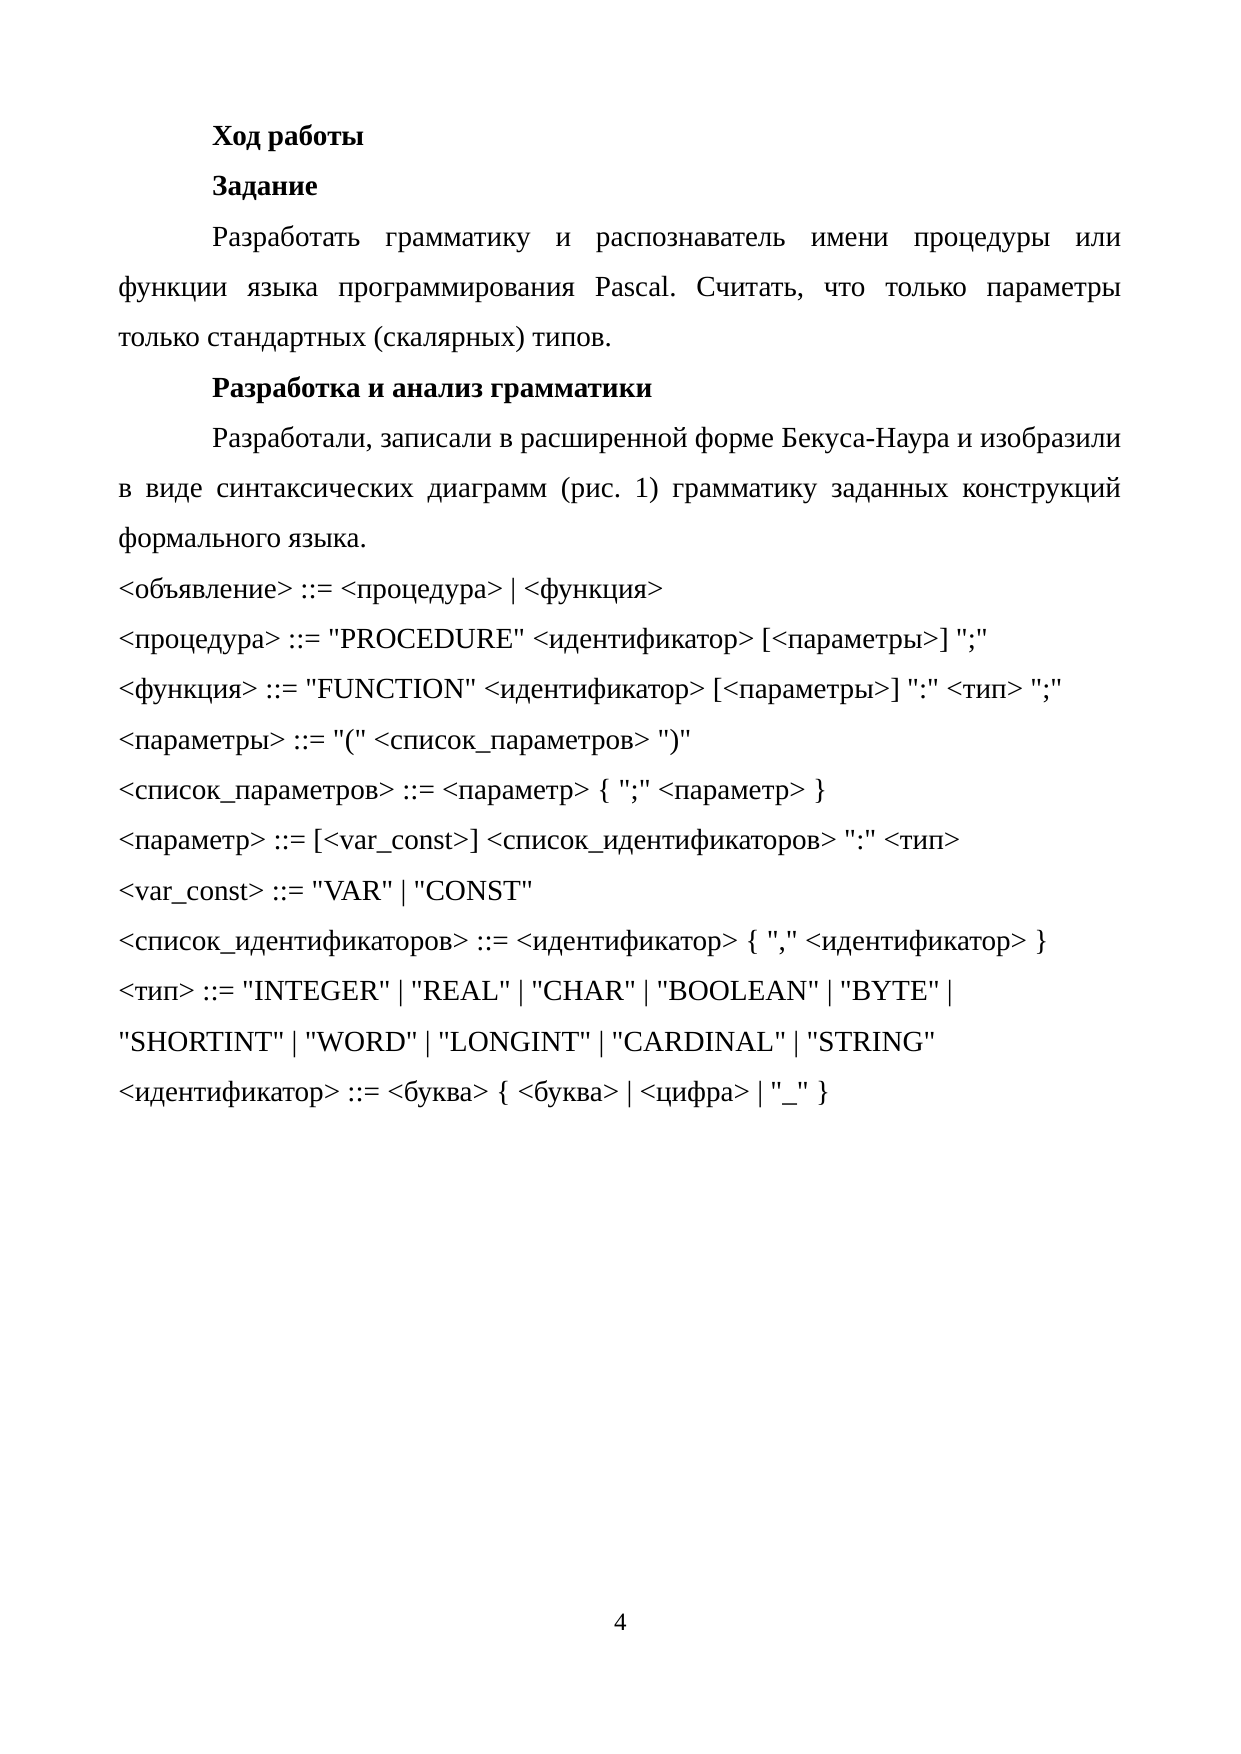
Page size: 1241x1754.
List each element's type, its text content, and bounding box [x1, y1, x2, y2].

subtitle <функция> ::= "FUNCTION" <идентификатор> [<параметры>] ":" <тип> ";" [118, 672, 1122, 705]
subtitle <список_параметров> ::= <параметр> { ";" <параметр> } [118, 772, 1122, 806]
subtitle <тип> ::= "INTEGER" | "REAL" | "CHAR" | "BOOLEAN" | "BYTE" | "SHORTINT" | "WORD" | "LONGINT" | "CARDINAL" | "STRING" [118, 973, 1122, 1057]
subtitle <объявление> ::= <процедура> | <функция> [118, 571, 1122, 604]
text Разработать грамматику и распознаватель имени процедуры или функции языка программирования Pascal. Считать, что только параметры только стандартных (скалярных) типов. [118, 219, 1122, 353]
subtitle <процедура> ::= "PROCEDURE" <идентификатор> [<параметры>] ";" [118, 621, 1122, 655]
subtitle <список_идентификаторов> ::= <идентификатор> { "," <идентификатор> } [118, 923, 1122, 957]
subtitle <параметр> ::= [<var_const>] <список_идентификаторов> ":" <тип> [118, 822, 1122, 856]
subtitle Задание [118, 168, 1122, 202]
subtitle <var_const> ::= "VAR" | "CONST" [118, 873, 1122, 906]
subtitle <идентификатор> ::= <буква> { <буква> | <цифра> | "_" } [118, 1074, 1122, 1108]
subtitle <параметры> ::= "(" <список_параметров> ")" [118, 722, 1122, 755]
subtitle Ход работы [118, 118, 1122, 152]
subtitle Разработка и анализ грамматики [118, 370, 1122, 403]
subtitle Разработали, записали в расширенной форме Бекуса-Наура и изобразили в виде синтаксических диаграмм (рис. 1) грамматику заданных конструкций формального языка. [118, 420, 1122, 554]
